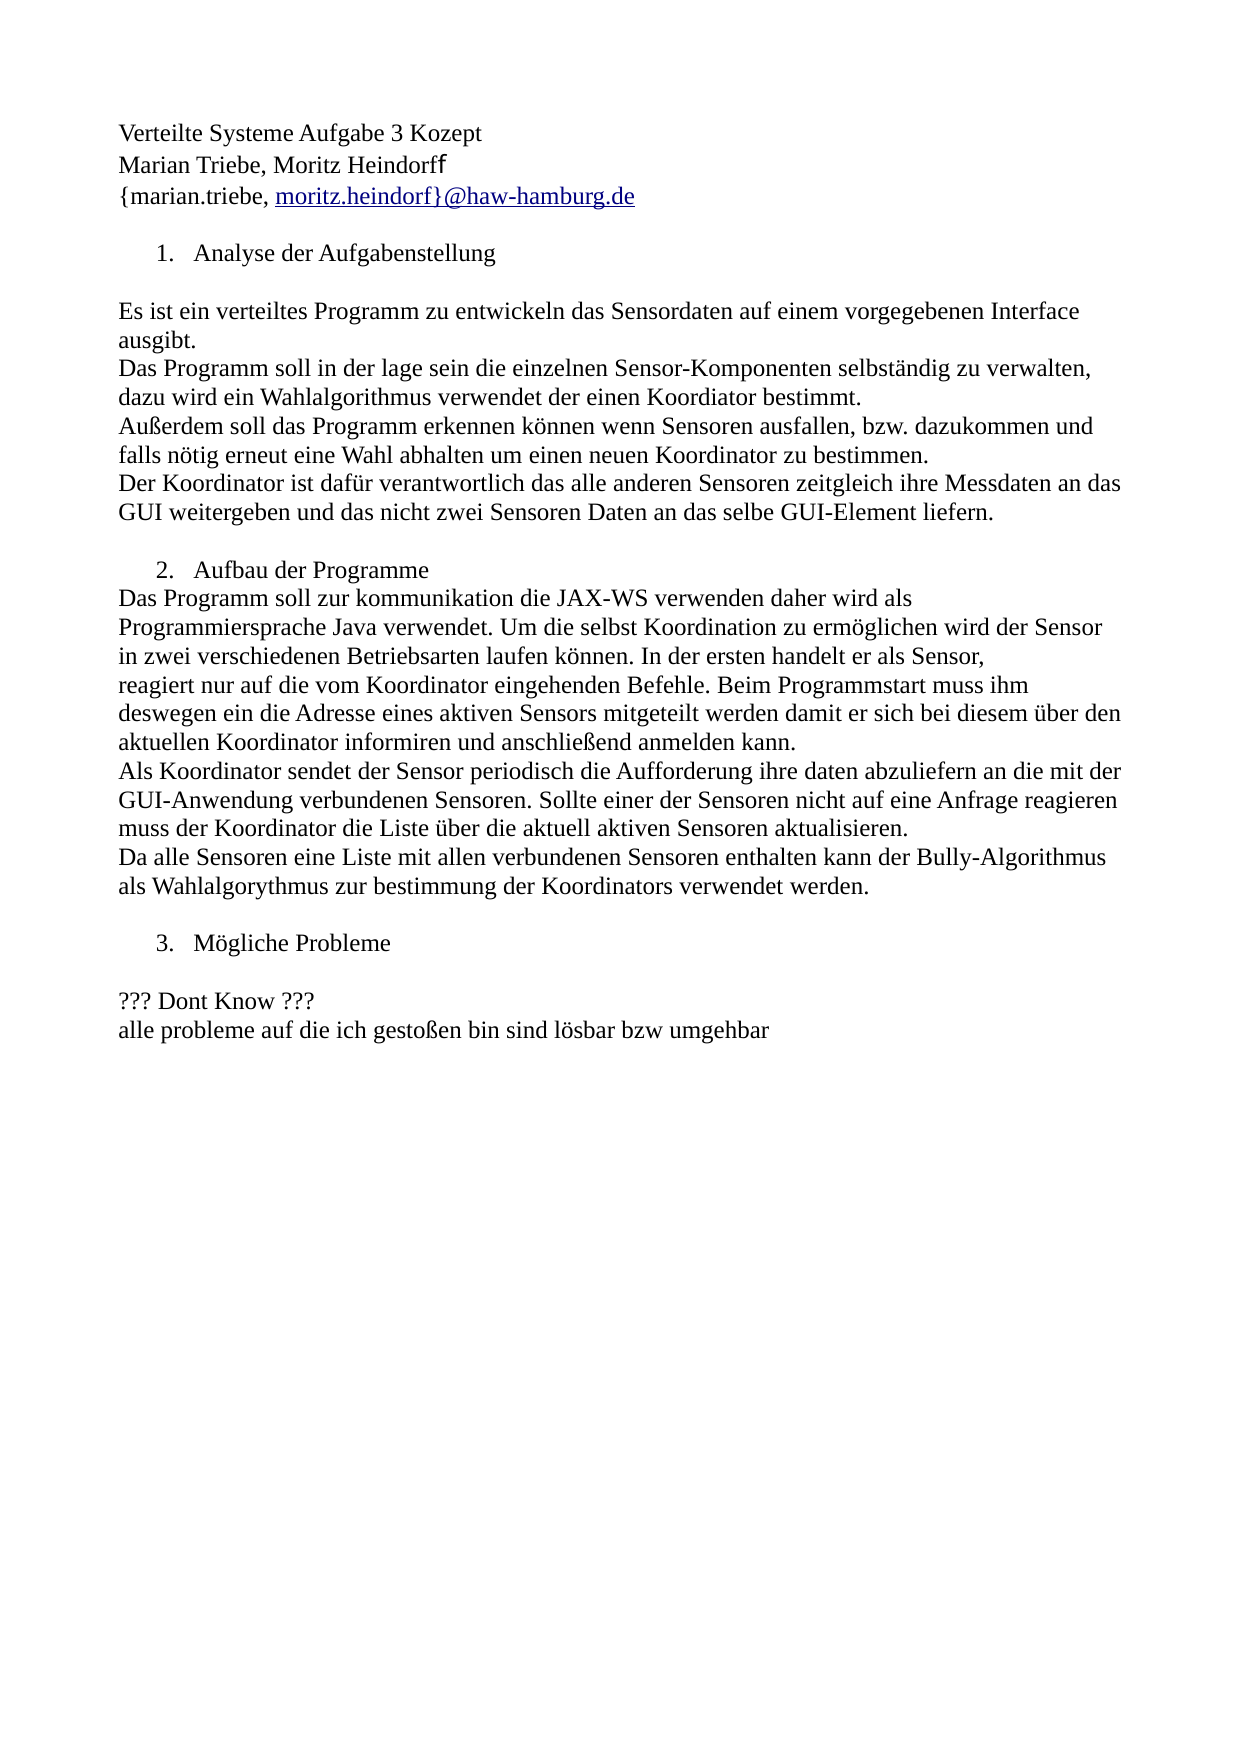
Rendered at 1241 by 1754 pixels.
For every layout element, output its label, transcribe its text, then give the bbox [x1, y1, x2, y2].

text Außerdem soll das Programm erkennen können wenn Sensoren ausfallen, bzw. dazukommen und falls nötig erneut eine Wahl abhalten um einen neuen Koordinator zu bestimmen. [118, 411, 1122, 468]
text Das Programm soll in der lage sein die einzelnen Sensor-Komponenten selbständig zu verwalten, dazu wird ein Wahlalgorithmus verwendet der einen Koordiator bestimmt. [118, 353, 1122, 411]
text Der Koordinator ist dafür verantwortlich das alle anderen Sensoren zeitgleich ihre Messdaten an das GUI weitergeben und das nicht zwei Sensoren Daten an das selbe GUI-Element liefern. [118, 468, 1122, 526]
list Analyse der Aufgabenstellung [156, 238, 1122, 267]
list Aufbau der Programme [156, 555, 1122, 583]
text Verteilte Systeme Aufgabe 3 Kozept [118, 118, 1122, 147]
text ??? Dont Know ??? [118, 986, 1122, 1015]
list Mögliche Probleme [156, 928, 1122, 957]
text reagiert nur auf die vom Koordinator eingehenden Befehle. Beim Programmstart muss ihm deswegen ein die Adresse eines aktiven Sensors mitgeteilt werden damit er sich bei diesem über den aktuellen Koordinator informiren und anschließend anmelden kann. [118, 670, 1122, 756]
text Als Koordinator sendet der Sensor periodisch die Aufforderung ihre daten abzuliefern an die mit der GUI-Anwendung verbundenen Sensoren. Sollte einer der Sensoren nicht auf eine Anfrage reagieren muss der Koordinator die Liste über die aktuell aktiven Sensoren aktualisieren. [118, 756, 1122, 842]
text Marian Triebe, Moritz Heindorff [118, 147, 1122, 181]
text Das Programm soll zur kommunikation die JAX-WS verwenden daher wird als Programmiersprache Java verwendet. Um die selbst Koordination zu ermöglichen wird der Sensor in zwei verschiedenen Betriebsarten laufen können. In der ersten handelt er als Sensor, [118, 583, 1122, 670]
text Es ist ein verteiltes Programm zu entwickeln das Sensordaten auf einem vorgegebenen Interface ausgibt. [118, 296, 1122, 353]
text Da alle Sensoren eine Liste mit allen verbundenen Sensoren enthalten kann der Bully-Algorithmus als Wahlalgorythmus zur bestimmung der Koordinators verwendet werden. [118, 842, 1122, 900]
text {marian.triebe, moritz.heindorf}@haw-hamburg.de [118, 181, 1122, 210]
text alle probleme auf die ich gestoßen bin sind lösbar bzw umgehbar [118, 1015, 1122, 1043]
